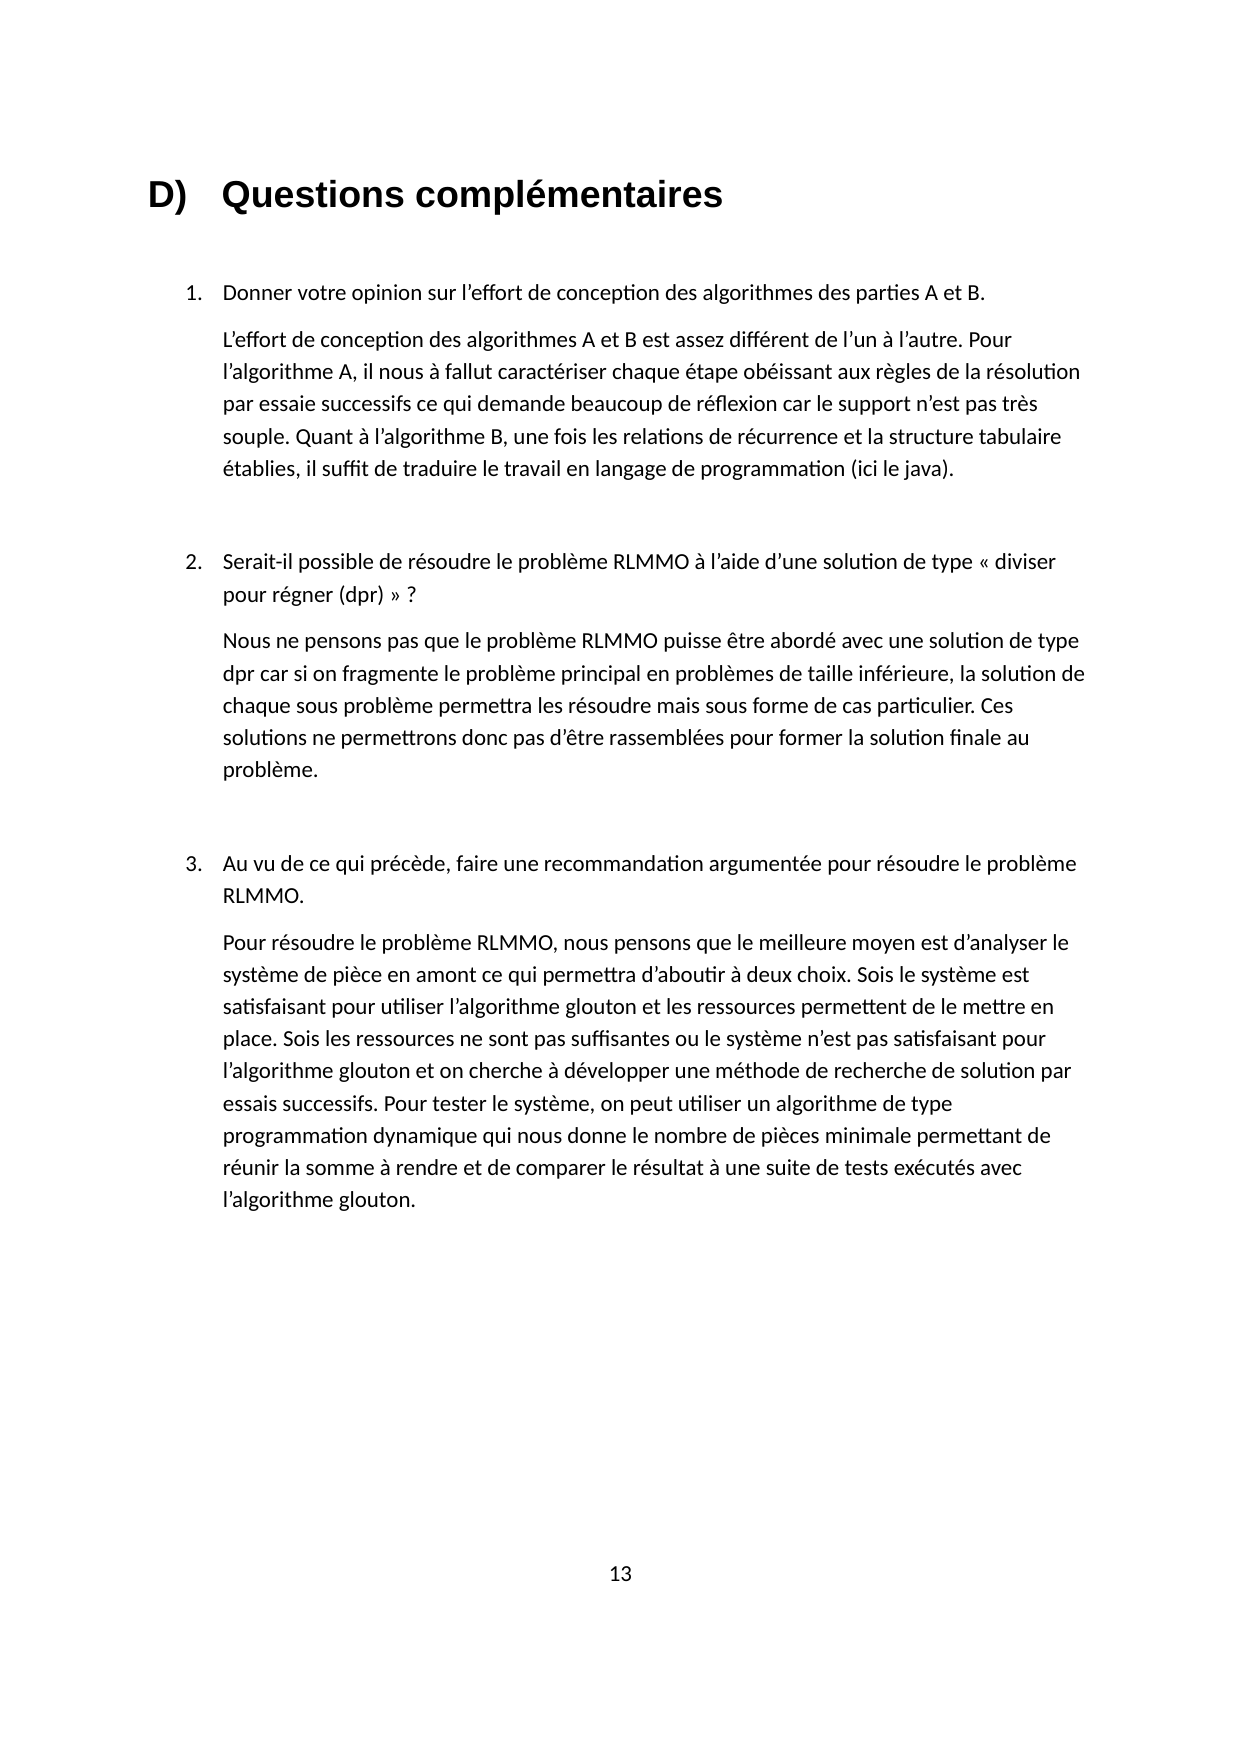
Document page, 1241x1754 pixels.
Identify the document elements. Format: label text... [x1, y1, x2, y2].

list Au vu de ce qui précède, faire une recommandation argumentée pour résoudre le problème RLMMO. [185, 849, 1093, 909]
list Nous ne pensons pas que le problème RLMMO puisse être abordé avec une solution de type dpr car si on fragmente le problème principal en problèmes de taille inférieure, la solution de chaque sous problème permettra les résoudre mais sous forme de cas particulier. Ces solutions ne permettrons donc pas d’être rassemblées pour former la solution finale au problème. [185, 626, 1093, 783]
subtitle Questions complémentaires [148, 173, 1093, 216]
list Donner votre opinion sur l’effort de conception des algorithmes des parties A et B. [185, 278, 1093, 306]
list L’effort de conception des algorithmes A et B est assez différent de l’un à l’autre. Pour l’algorithme A, il nous à fallut caractériser chaque étape obéissant aux règles de la résolution par essaie successifs ce qui demande beaucoup de réflexion car le support n’est pas très souple. Quant à l’algorithme B, une fois les relations de récurrence et la structure tabulaire établies, il suffit de traduire le travail en langage de programmation (ici le java). [185, 325, 1093, 482]
list Pour résoudre le problème RLMMO, nous pensons que le meilleure moyen est d’analyser le système de pièce en amont ce qui permettra d’aboutir à deux choix. Sois le système est satisfaisant pour utiliser l’algorithme glouton et les ressources permettent de le mettre en place. Sois les ressources ne sont pas suffisantes ou le système n’est pas satisfaisant pour l’algorithme glouton et on cherche à développer une méthode de recherche de solution par essais successifs. Pour tester le système, on peut utiliser un algorithme de type programmation dynamique qui nous donne le nombre de pièces minimale permettant de réunir la somme à rendre et de comparer le résultat à une suite de tests exécutés avec l’algorithme glouton. [185, 928, 1093, 1213]
list Serait-il possible de résoudre le problème RLMMO à l’aide d’une solution de type « diviser pour régner (dpr) » ? [185, 547, 1093, 608]
